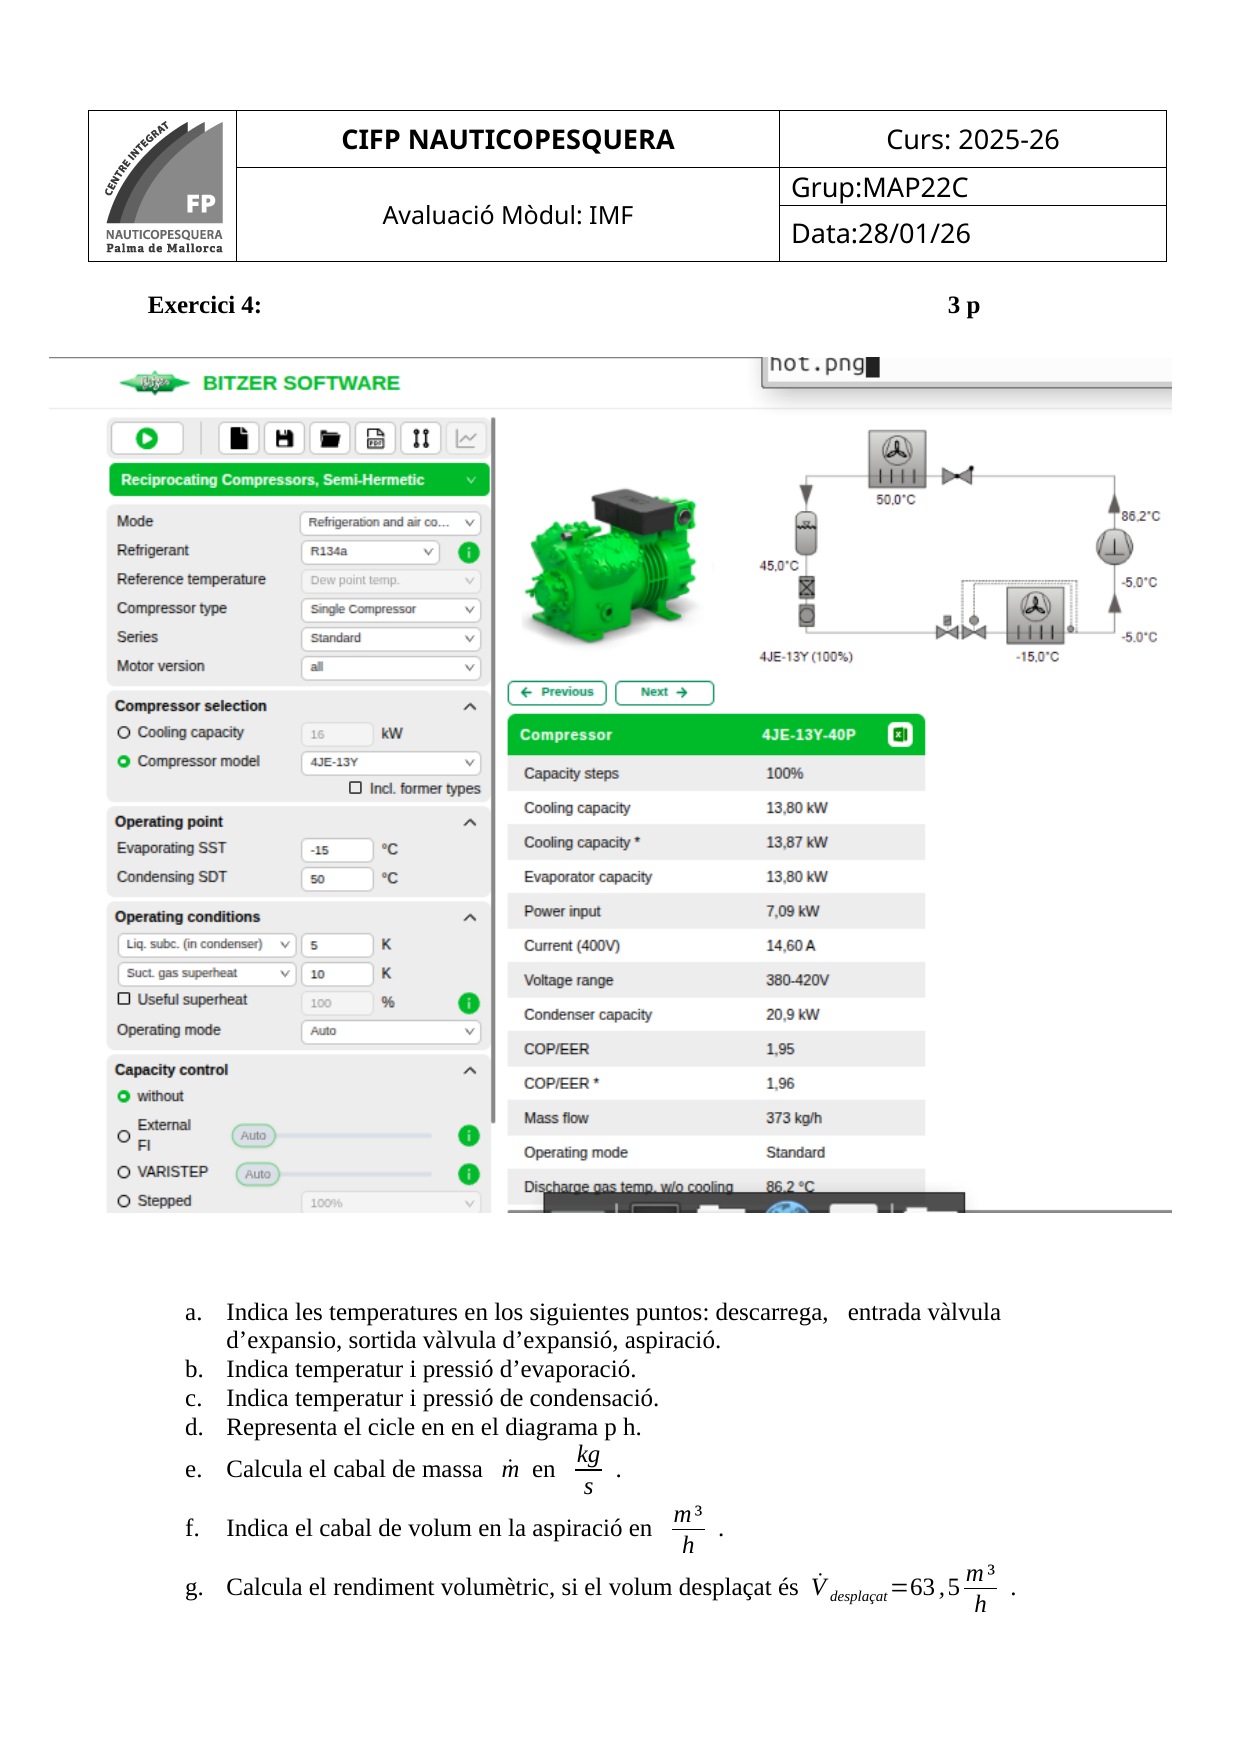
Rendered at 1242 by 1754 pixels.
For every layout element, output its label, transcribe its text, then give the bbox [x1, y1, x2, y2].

list Calcula el rendiment volumètric, si el volum desplaçat és. [185, 1559, 1094, 1618]
list Indica temperatur i pressió de condensació. [185, 1383, 1094, 1412]
picture [100, 111, 229, 260]
picture [49, 357, 1172, 1213]
list Indica temperatur i pressió d’evaporació. [185, 1354, 1094, 1383]
list Indica el cabal de volum en la aspiració en . [185, 1500, 1094, 1559]
text Exercici 4: 3 p [148, 290, 1094, 319]
list Representa el cicle en en el diagrama p h. [185, 1412, 1094, 1440]
list Calcula el cabal de massa en . [185, 1440, 1094, 1500]
list Indica les temperatures en los siguientes puntos: descarrega, entrada vàlvula d’expansio, sortida vàlvula d’expansió, aspiració. [185, 1297, 1094, 1354]
